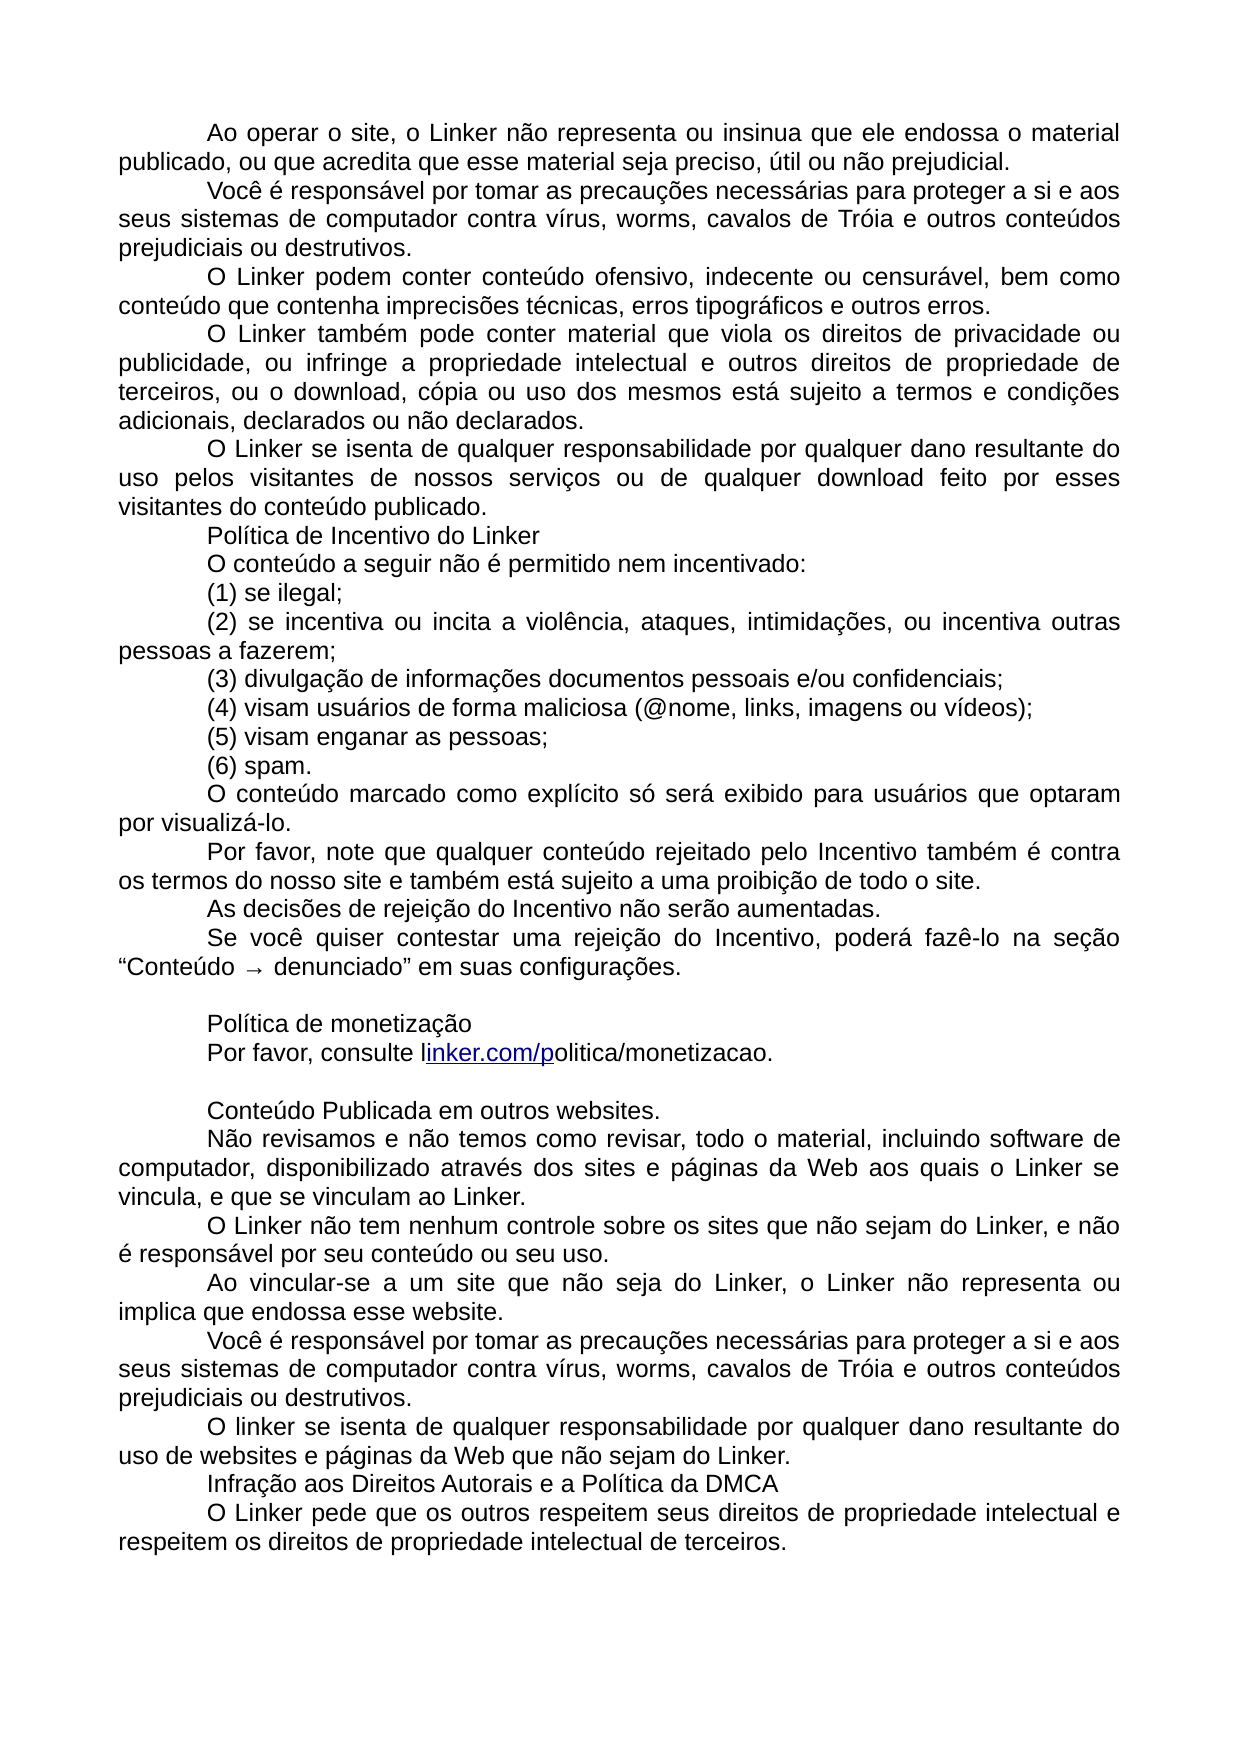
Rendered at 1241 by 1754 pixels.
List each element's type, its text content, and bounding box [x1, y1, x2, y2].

text Você é responsável por tomar as precauções necessárias para proteger a si e aos seus sistemas de computador contra vírus, worms, cavalos de Tróia e outros conteúdos prejudiciais ou destrutivos. [118, 176, 1122, 262]
text O Linker se isenta de qualquer responsabilidade por qualquer dano resultante do uso pelos visitantes de nossos serviços ou de qualquer download feito por esses visitantes do conteúdo publicado. [118, 434, 1122, 521]
text O conteúdo a seguir não é permitido nem incentivado: [118, 549, 1122, 578]
text O Linker não tem nenhum controle sobre os sites que não sejam do Linker, e não é responsável por seu conteúdo ou seu uso. [118, 1211, 1122, 1268]
text Se você quiser contestar uma rejeição do Incentivo, poderá fazê-lo na seção “Conteúdo → denunciado” em suas configurações. [118, 923, 1122, 981]
text (3) divulgação de informações documentos pessoais e/ou confidenciais; [118, 664, 1122, 693]
text O linker se isenta de qualquer responsabilidade por qualquer dano resultante do uso de websites e páginas da Web que não sejam do Linker. [118, 1412, 1122, 1469]
text O Linker também pode conter material que viola os direitos de privacidade ou publicidade, ou infringe a propriedade intelectual e outros direitos de propriedade de terceiros, ou o download, cópia ou uso dos mesmos está sujeito a termos e condições adicionais, declarados ou não declarados. [118, 319, 1122, 434]
text Infração aos Direitos Autorais e a Política da DMCA [118, 1469, 1122, 1498]
text (1) se ilegal; [118, 578, 1122, 607]
text O Linker podem conter conteúdo ofensivo, indecente ou censurável, bem como conteúdo que contenha imprecisões técnicas, erros tipográficos e outros erros. [118, 262, 1122, 319]
text Ao operar o site, o Linker não representa ou insinua que ele endossa o material publicado, ou que acredita que esse material seja preciso, útil ou não prejudicial. [118, 118, 1122, 176]
text Política de Incentivo do Linker [118, 521, 1122, 549]
text Conteúdo Publicada em outros websites. [118, 1096, 1122, 1124]
text (5) visam enganar as pessoas; [118, 722, 1122, 751]
text O conteúdo marcado como explícito só será exibido para usuários que optaram por visualizá-lo. [118, 779, 1122, 837]
text Você é responsável por tomar as precauções necessárias para proteger a si e aos seus sistemas de computador contra vírus, worms, cavalos de Tróia e outros conteúdos prejudiciais ou destrutivos. [118, 1326, 1122, 1412]
text (4) visam usuários de forma maliciosa (@nome, links, imagens ou vídeos); [118, 693, 1122, 722]
text Política de monetização [118, 1009, 1122, 1038]
text Por favor, consulte linker.com/politica/monetizacao. [118, 1038, 1122, 1067]
text Não revisamos e não temos como revisar, todo o material, incluindo software de computador, disponibilizado através dos sites e páginas da Web aos quais o Linker se vincula, e que se vinculam ao Linker. [118, 1124, 1122, 1211]
text (6) spam. [118, 751, 1122, 779]
text Ao vincular-se a um site que não seja do Linker, o Linker não representa ou implica que endossa esse website. [118, 1268, 1122, 1326]
text O Linker pede que os outros respeitem seus direitos de propriedade intelectual e respeitem os direitos de propriedade intelectual de terceiros. [118, 1498, 1122, 1556]
text As decisões de rejeição do Incentivo não serão aumentadas. [118, 894, 1122, 923]
text Por favor, note que qualquer conteúdo rejeitado pelo Incentivo também é contra os termos do nosso site e também está sujeito a uma proibição de todo o site. [118, 837, 1122, 894]
text (2) se incentiva ou incita a violência, ataques, intimidações, ou incentiva outras pessoas a fazerem; [118, 607, 1122, 664]
